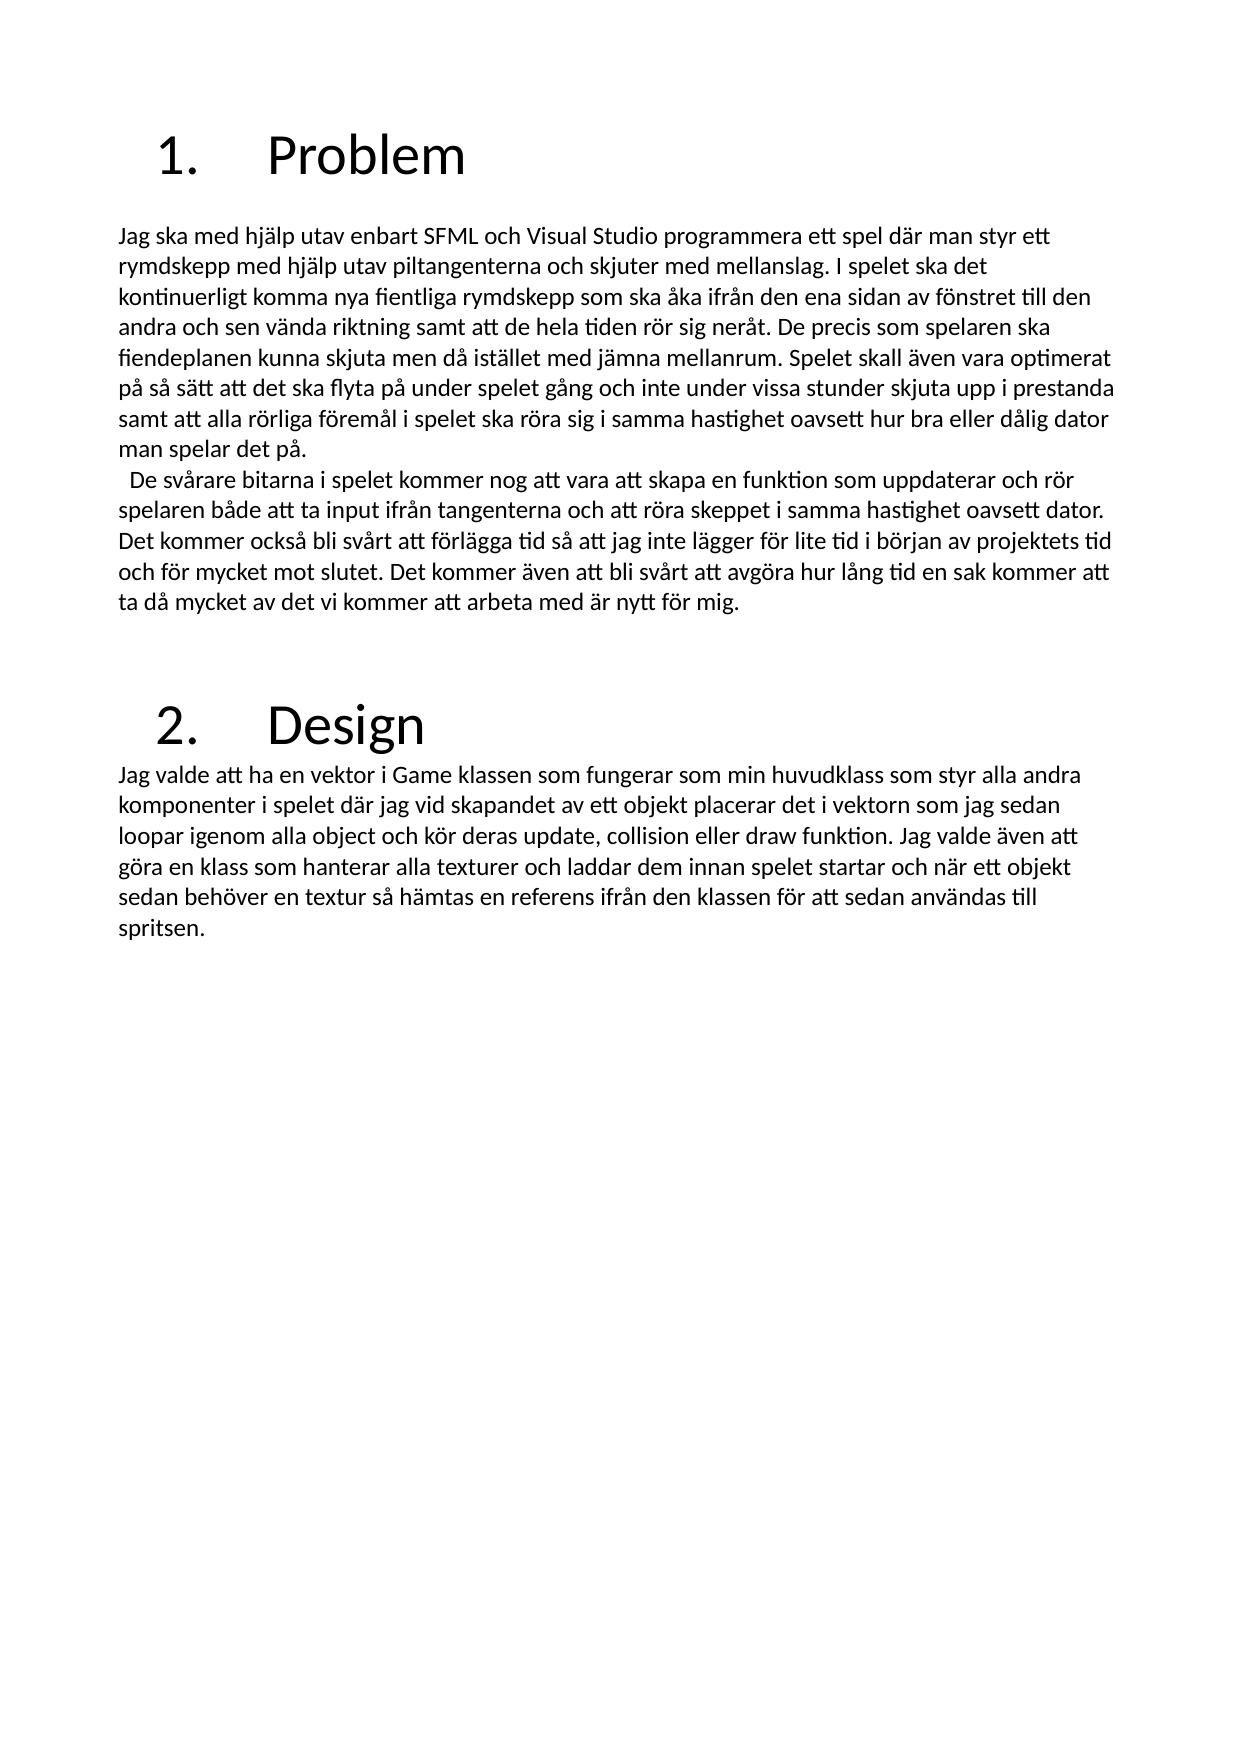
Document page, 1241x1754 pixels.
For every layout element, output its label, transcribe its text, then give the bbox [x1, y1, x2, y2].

text De svårare bitarna i spelet kommer nog att vara att skapa en funktion som uppdaterar och rör spelaren både att ta input ifrån tangenterna och att röra skeppet i samma hastighet oavsett dator. Det kommer också bli svårt att förlägga tid så att jag inte lägger för lite tid i början av projektets tid och för mycket mot slutet. Det kommer även att bli svårt att avgöra hur lång tid en sak kommer att ta då mycket av det vi kommer att arbeta med är nytt för mig. [118, 464, 1122, 617]
text Jag ska med hjälp utav enbart SFML och Visual Studio programmera ett spel där man styr ett rymdskepp med hjälp utav piltangenterna och skjuter med mellanslag. I spelet ska det kontinuerligt komma nya fientliga rymdskepp som ska åka ifrån den ena sidan av fönstret till den andra och sen vända riktning samt att de hela tiden rör sig neråt. De precis som spelaren ska fiendeplanen kunna skjuta men då istället med jämna mellanrum. Spelet skall även vara optimerat på så sätt att det ska flyta på under spelet gång och inte under vissa stunder skjuta upp i prestanda samt att alla rörliga föremål i spelet ska röra sig i samma hastighet oavsett hur bra eller dålig dator man spelar det på. [118, 220, 1122, 464]
text Jag valde att ha en vektor i Game klassen som fungerar som min huvudklass som styr alla andra komponenter i spelet där jag vid skapandet av ett objekt placerar det i vektorn som jag sedan loopar igenom alla object och kör deras update, collision eller draw funktion. Jag valde även att göra en klass som hanterar alla texturer och laddar dem innan spelet startar och när ett objekt sedan behöver en textur så hämtas en referens ifrån den klassen för att sedan användas till spritsen. [118, 759, 1122, 942]
list Problem [156, 118, 1122, 189]
list Design [156, 688, 1122, 759]
